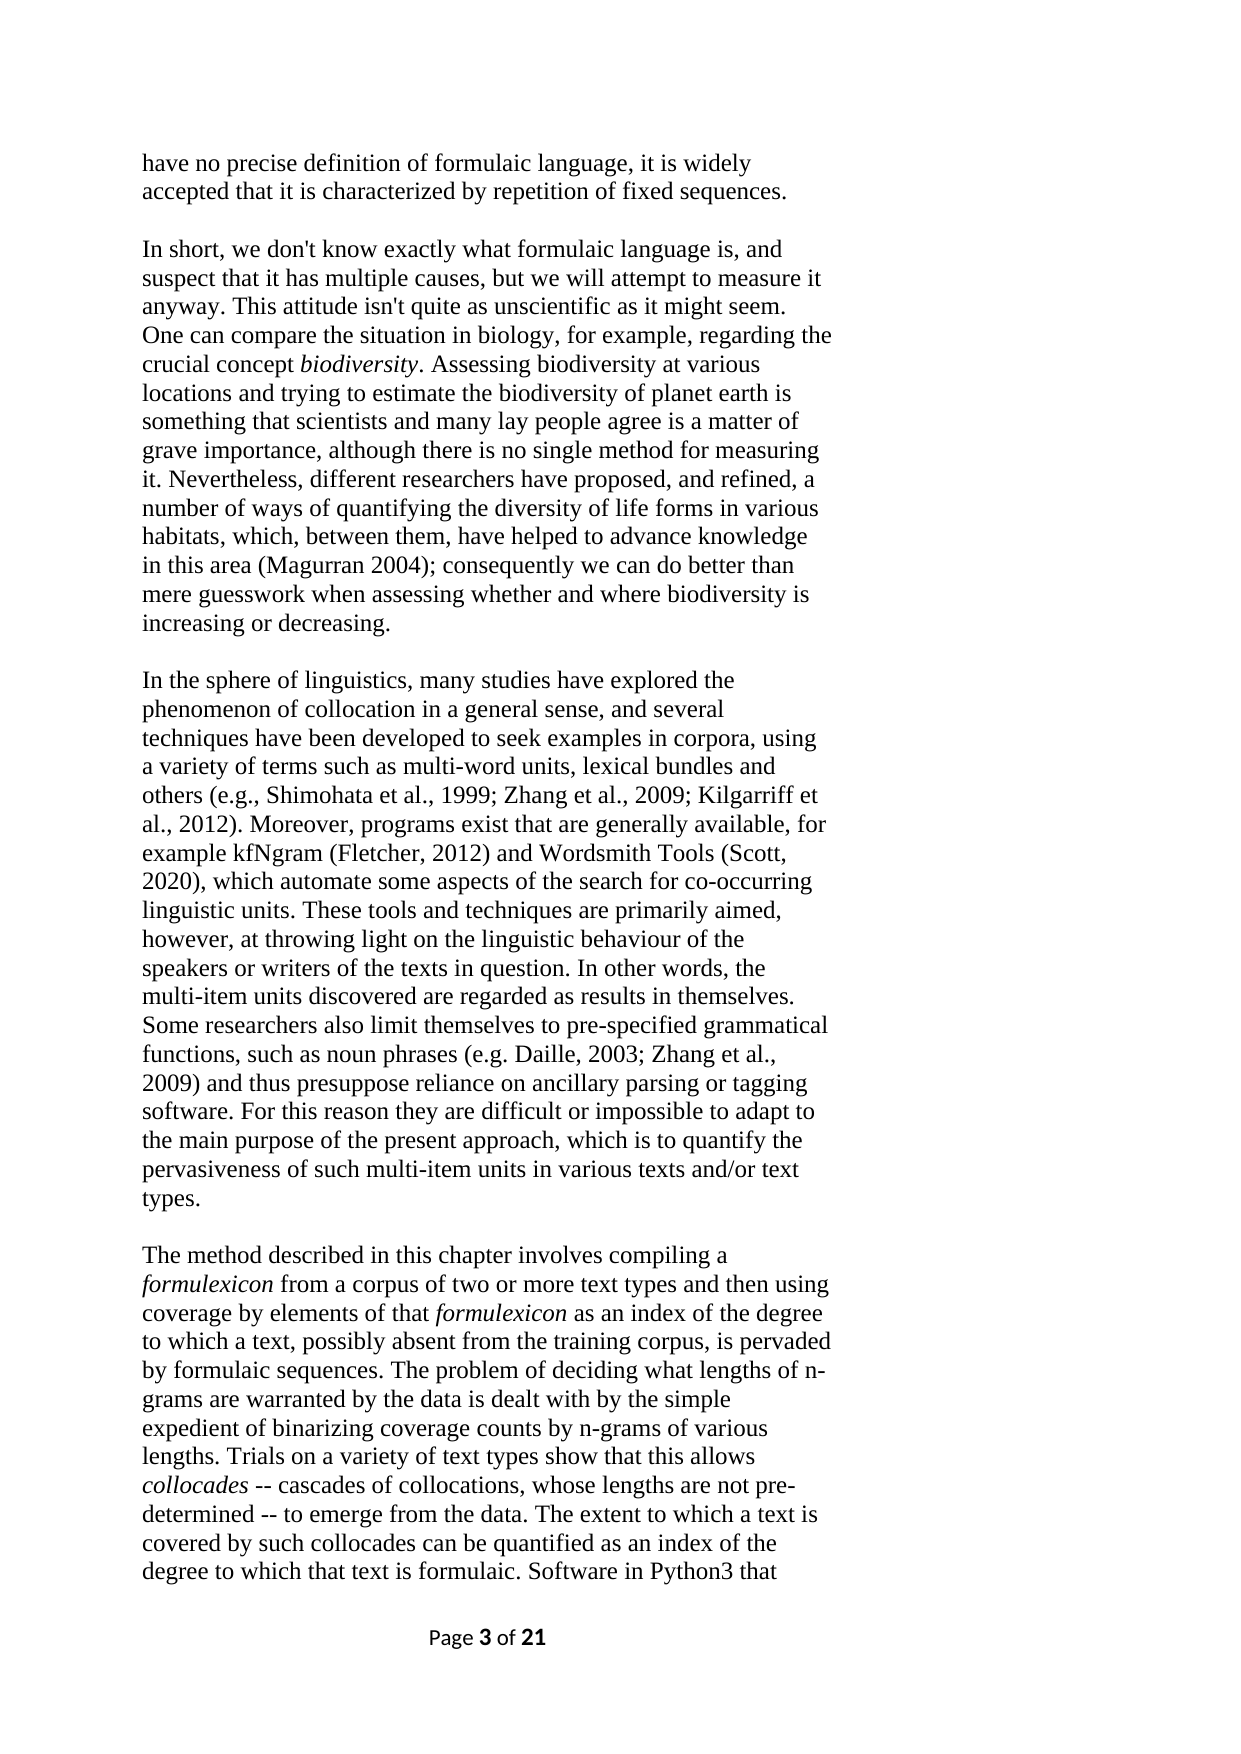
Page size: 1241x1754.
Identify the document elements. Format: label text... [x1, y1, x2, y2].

text The method described in this chapter involves compiling a formulexicon from a corpus of two or more text types and then using coverage by elements of that formulexicon as an index of the degree to which a text, possibly absent from the training corpus, is pervaded by formulaic sequences. The problem of deciding what lengths of n-grams are warranted by the data is dealt with by the simple expedient of binarizing coverage counts by n-grams of various lengths. Trials on a variety of text types show that this allows collocades -- cascades of collocations, whose lengths are not pre-determined -- to emerge from the data. The extent to which a text is covered by such collocades can be quantified as an index of the degree to which that text is formulaic. Software in Python3 that [142, 1240, 833, 1585]
text In short, we don't know exactly what formulaic language is, and suspect that it has multiple causes, but we will attempt to measure it anyway. This attitude isn't quite as unscientific as it might seem. One can compare the situation in biology, for example, regarding the crucial concept biodiversity. Assessing biodiversity at various locations and trying to estimate the biodiversity of planet earth is something that scientists and many lay people agree is a matter of grave importance, although there is no single method for measuring it. Nevertheless, different researchers have proposed, and refined, a number of ways of quantifying the diversity of life forms in various habitats, which, between them, have helped to advance knowledge in this area (Magurran 2004); consequently we can do better than mere guesswork when assessing whether and where biodiversity is increasing or decreasing. [142, 234, 833, 636]
text In the sphere of linguistics, many studies have explored the phenomenon of collocation in a general sense, and several techniques have been developed to seek examples in corpora, using a variety of terms such as multi-word units, lexical bundles and others (e.g., Shimohata et al., 1999; Zhang et al., 2009; Kilgarriff et al., 2012). Moreover, programs exist that are generally available, for example kfNgram (Fletcher, 2012) and Wordsmith Tools (Scott, 2020), which automate some aspects of the search for co-occurring linguistic units. These tools and techniques are primarily aimed, however, at throwing light on the linguistic behaviour of the speakers or writers of the texts in question. In other words, the multi-item units discovered are regarded as results in themselves. Some researchers also limit themselves to pre-specified grammatical functions, such as noun phrases (e.g. Daille, 2003; Zhang et al., 2009) and thus presuppose reliance on ancillary parsing or tagging software. For this reason they are difficult or impossible to adapt to the main purpose of the present approach, which is to quantify the pervasiveness of such multi-item units in various texts and/or text types. [142, 665, 833, 1211]
text have no precise definition of formulaic language, it is widely accepted that it is characterized by repetition of fixed sequences. [142, 148, 833, 205]
